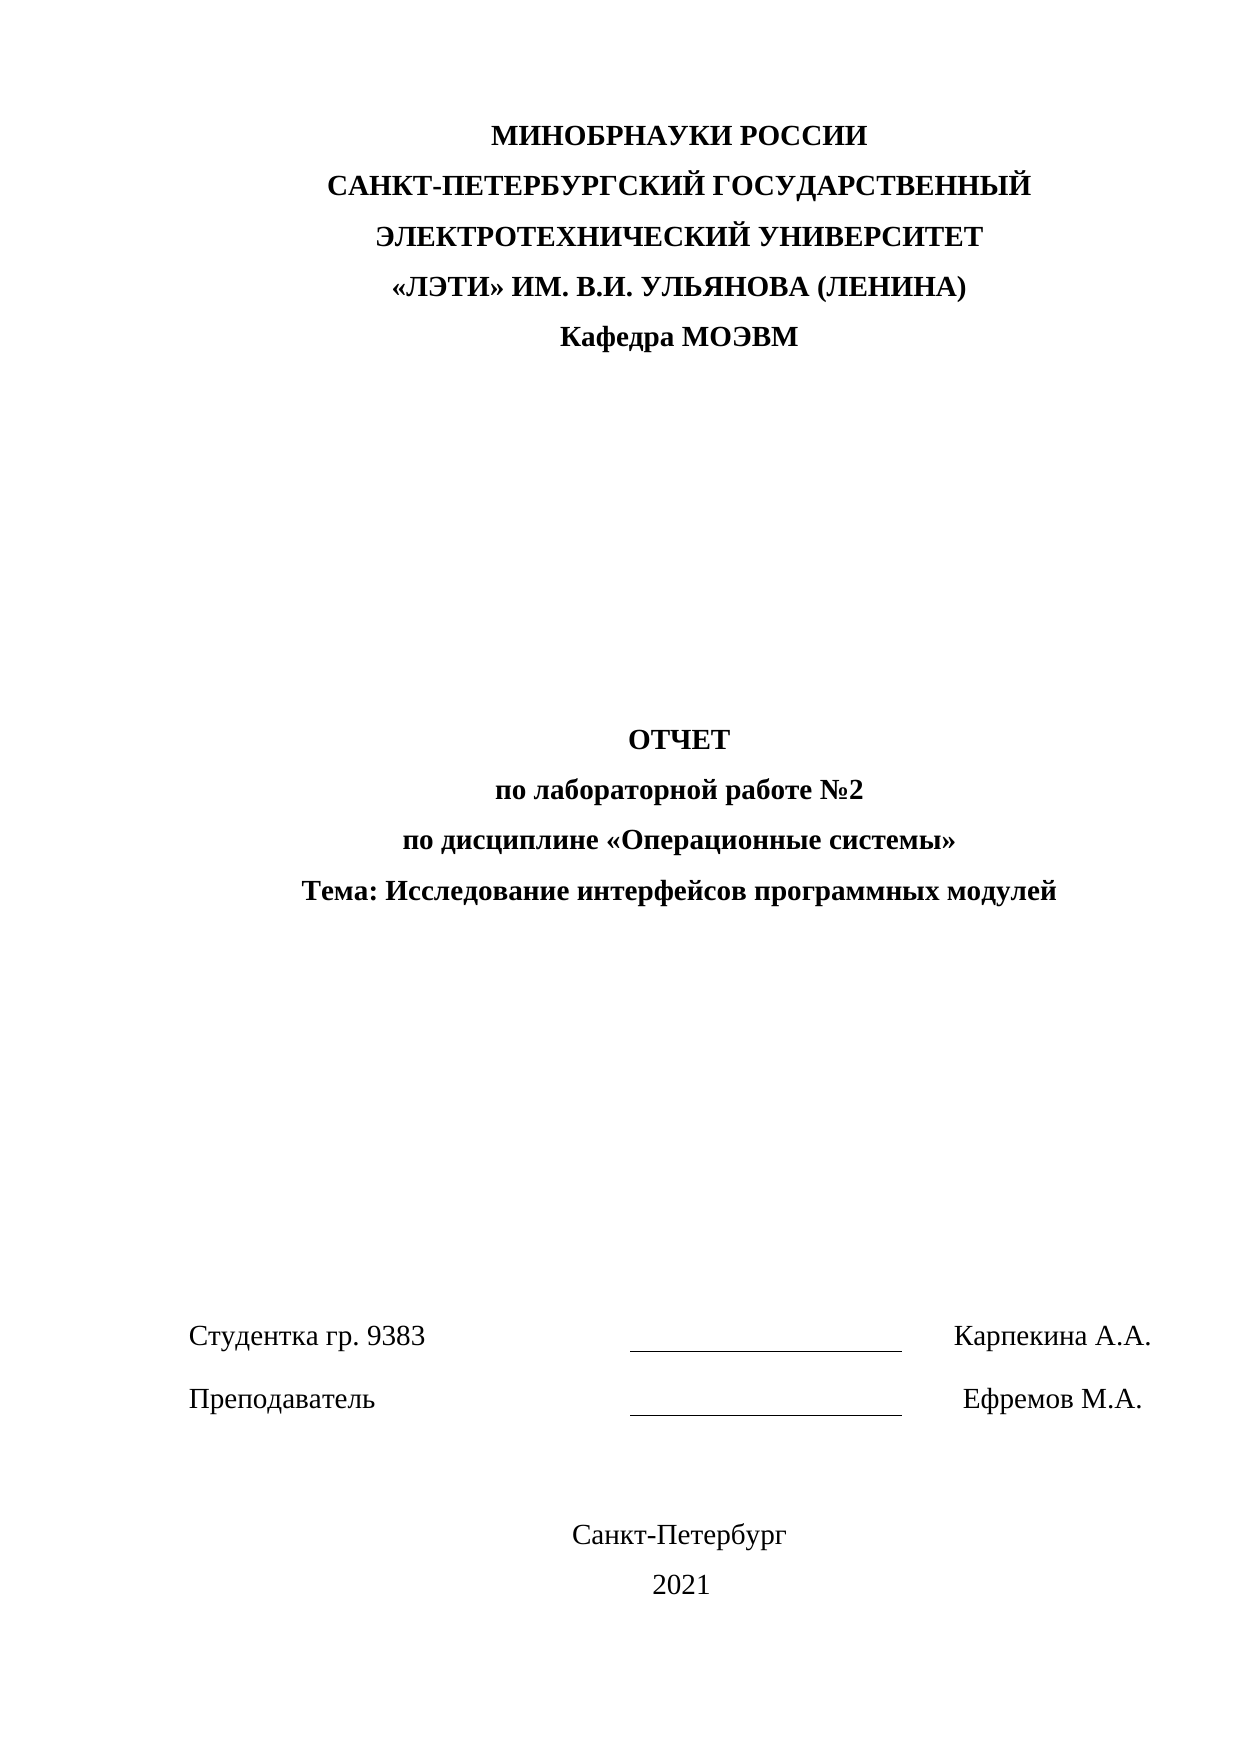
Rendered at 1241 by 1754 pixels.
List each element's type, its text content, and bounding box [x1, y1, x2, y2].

table_cell [630, 1352, 902, 1415]
text ОТЧЕТ [177, 722, 1181, 755]
text ЭЛЕКТРОТЕХНИЧЕСКИЙ УНИВЕРСИТЕТ [177, 219, 1181, 252]
text САНКТ-ПЕТЕРБУРГСКИЙ ГОСУДАРСТВЕННЫЙ [177, 168, 1181, 202]
table_header Карпекина А.А. [902, 1287, 1203, 1351]
text МИНОБРНАУКИ РОССИИ [177, 118, 1181, 152]
subtitle Тема: Исследование интерфейсов программных модулей [177, 873, 1181, 906]
text Кафедра МОЭВМ [177, 319, 1181, 353]
text Санкт-Петербург [177, 1517, 1181, 1550]
text по лабораторной работе №2 [177, 772, 1181, 806]
table_header Студентка гр. 9383 [177, 1287, 630, 1351]
text «ЛЭТИ» ИМ. В.И. УЛЬЯНОВА (ЛЕНИНА) [177, 269, 1181, 303]
table_header [630, 1287, 902, 1351]
text по дисциплине «Операционные системы» [177, 822, 1181, 856]
table_cell Преподаватель [177, 1351, 630, 1415]
text 2021 [177, 1567, 1181, 1601]
table_cell Ефремов М.А. [902, 1351, 1203, 1415]
